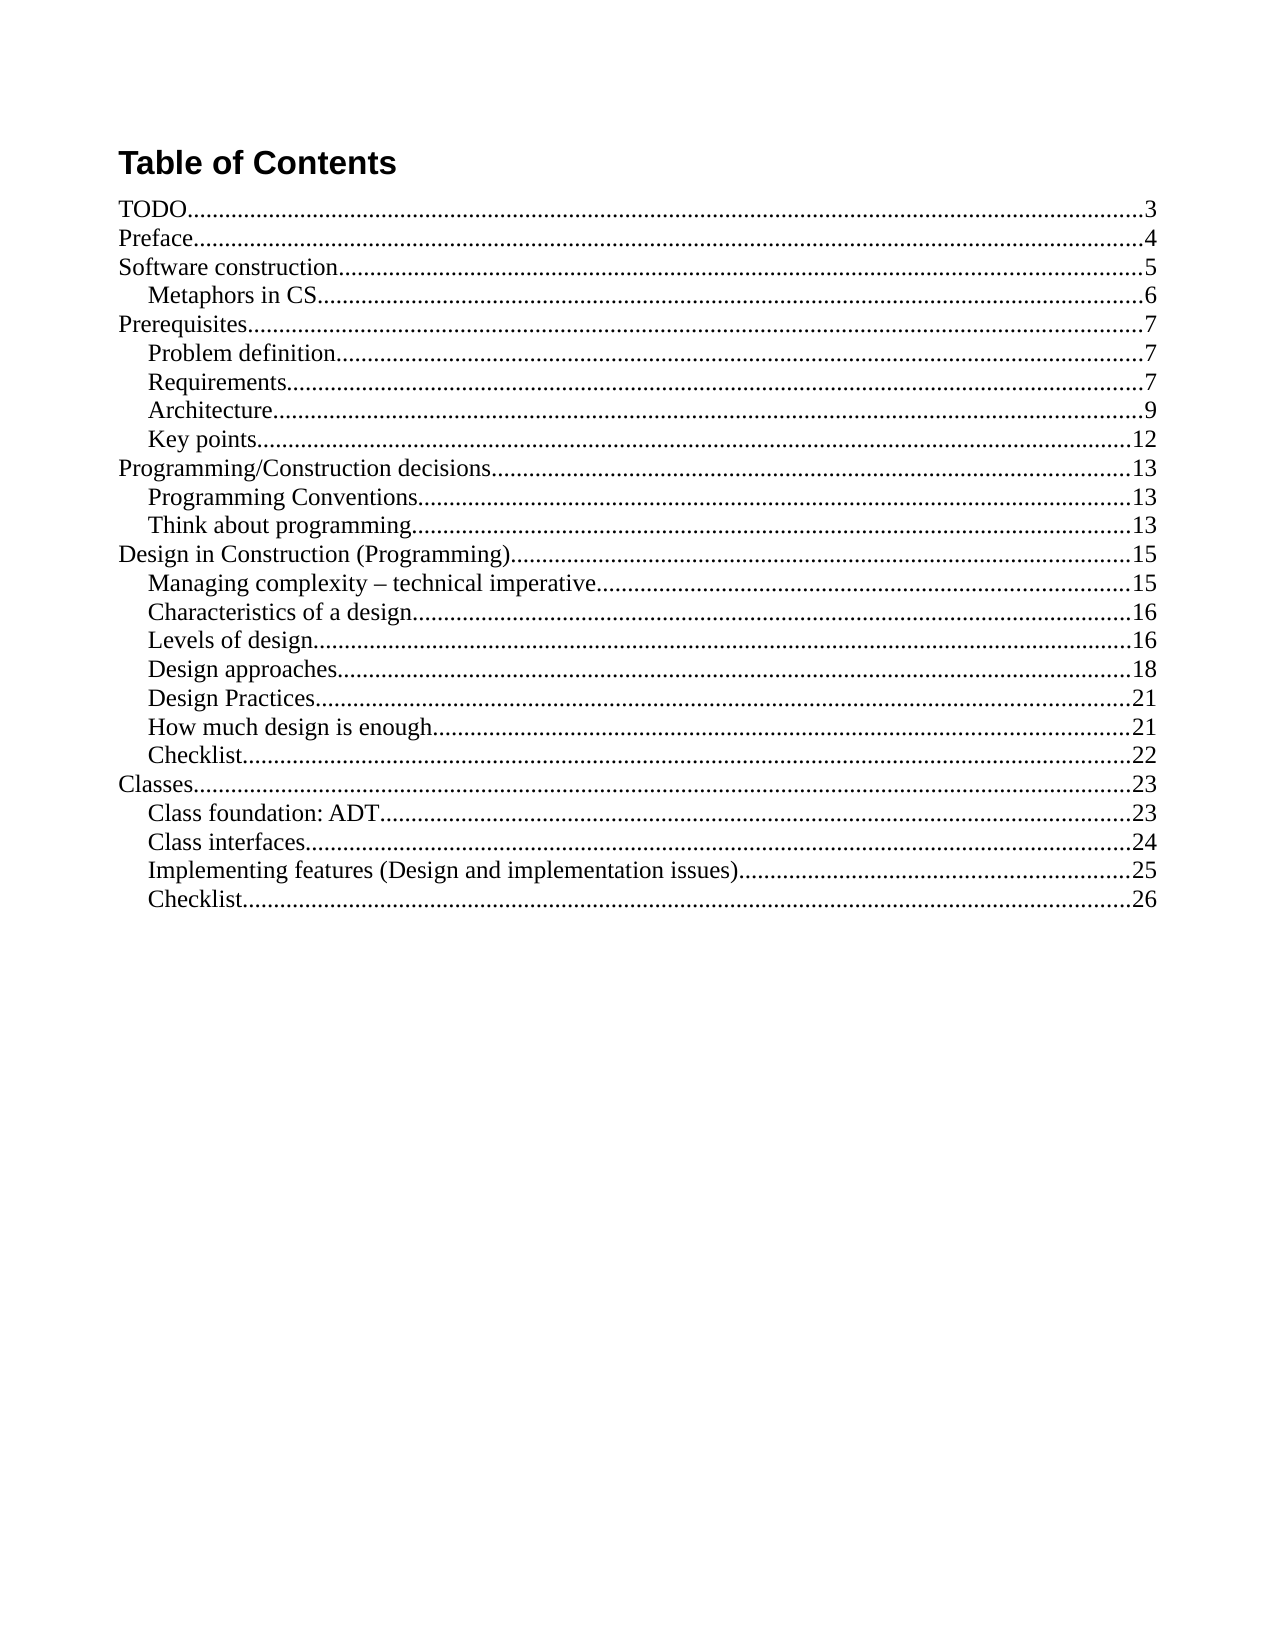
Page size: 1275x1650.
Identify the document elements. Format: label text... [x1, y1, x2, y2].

text Software construction 5 [118, 252, 1157, 280]
text Requirements 7 [148, 367, 1157, 395]
text Checklist 22 [148, 740, 1157, 769]
text Think about programming 13 [148, 510, 1157, 539]
subtitle Table of Contents [118, 143, 1157, 182]
text Prerequisites 7 [118, 309, 1157, 338]
text Design Practices 21 [148, 683, 1157, 712]
text Checklist 26 [148, 884, 1157, 913]
text Implementing features (Design and implementation issues) 25 [148, 855, 1157, 884]
text Managing complexity – technical imperative 15 [148, 568, 1157, 597]
text Design approaches 18 [148, 654, 1157, 683]
text Characteristics of a design 16 [148, 597, 1157, 625]
text Class foundation: ADT 23 [148, 798, 1157, 827]
text How much design is enough 21 [148, 712, 1157, 740]
text Key points 12 [148, 424, 1157, 453]
text Levels of design 16 [148, 625, 1157, 654]
text Metaphors in CS 6 [148, 280, 1157, 309]
text Class interfaces 24 [148, 827, 1157, 855]
text Programming Conventions 13 [148, 482, 1157, 510]
text Design in Construction (Programming) 15 [118, 539, 1157, 568]
text Preface 4 [118, 223, 1157, 252]
text Classes 23 [118, 769, 1157, 798]
text TODO 3 [118, 194, 1157, 223]
text Architecture 9 [148, 395, 1157, 424]
text Programming/Construction decisions 13 [118, 453, 1157, 482]
text Problem definition 7 [148, 338, 1157, 367]
